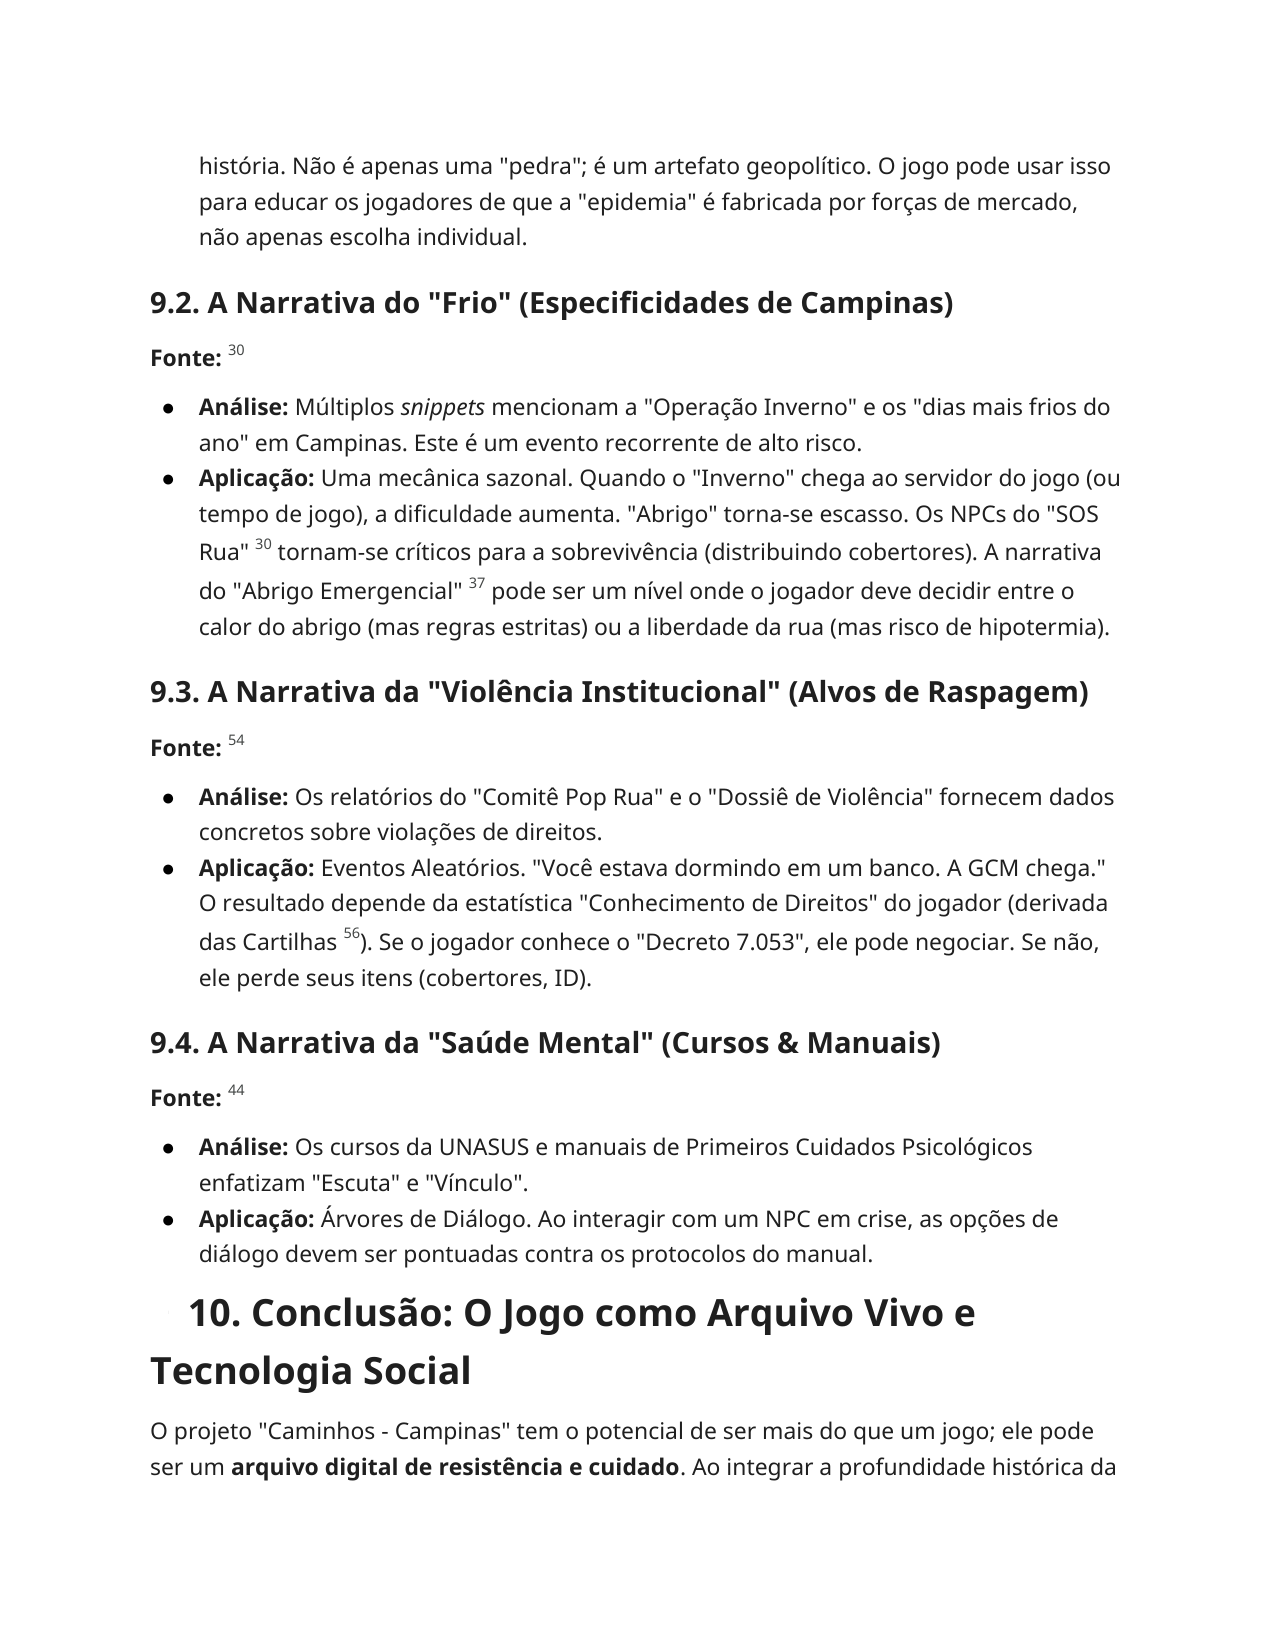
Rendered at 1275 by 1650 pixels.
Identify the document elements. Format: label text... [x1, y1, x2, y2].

list Análise: Os cursos da UNASUS e manuais de Primeiros Cuidados Psicológicos enfatizam "Escuta" e "Vínculo". [161, 1131, 1125, 1198]
text Fonte: 44 [150, 1080, 1125, 1114]
list Aplicação: Uma mecânica sazonal. Quando o "Inverno" chega ao servidor do jogo (ou tempo de jogo), a dificuldade aumenta. "Abrigo" torna-se escasso. Os NPCs do "SOS Rua" 30 tornam-se críticos para a sobrevivência (distribuindo cobertores). A narrativa do "Abrigo Emergencial" 37 pode ser um nível onde o jogador deve decidir entre o calor do abrigo (mas regras estritas) ou a liberdade da rua (mas risco de hipotermia). [161, 462, 1125, 642]
text Fonte: 54 [150, 729, 1125, 763]
list Aplicação: Árvores de Diálogo. Ao interagir com um NPC em crise, as opções de diálogo devem ser pontuadas contra os protocolos do manual. [161, 1202, 1125, 1269]
text Fonte: 30 [150, 339, 1125, 374]
subtitle 9.4. A Narrativa da "Saúde Mental" (Cursos & Manuais) [150, 1022, 1125, 1062]
list história. Não é apenas uma "pedra"; é um artefato geopolítico. O jogo pode usar isso para educar os jogadores de que a "epidemia" é fabricada por forças de mercado, não apenas escolha individual. [161, 150, 1125, 252]
subtitle 10. Conclusão: O Jogo como Arquivo Vivo e Tecnologia Social [150, 1286, 1125, 1395]
list Análise: Os relatórios do "Comitê Pop Rua" e o "Dossiê de Violência" fornecem dados concretos sobre violações de direitos. [161, 780, 1125, 847]
subtitle 9.2. A Narrativa do "Frio" (Especificidades de Campinas) [150, 282, 1125, 322]
subtitle 9.3. A Narrativa da "Violência Institucional" (Alvos de Raspagem) [150, 671, 1125, 711]
text O projeto "Caminhos - Campinas" tem o potencial de ser mais do que um jogo; ele pode ser um arquivo digital de resistência e cuidado. Ao integrar a profundidade histórica da [150, 1415, 1125, 1482]
list Análise: Múltiplos snippets mencionam a "Operação Inverno" e os "dias mais frios do ano" em Campinas. Este é um evento recorrente de alto risco. [161, 391, 1125, 458]
list Aplicação: Eventos Aleatórios. "Você estava dormindo em um banco. A GCM chega." O resultado depende da estatística "Conhecimento de Direitos" do jogador (derivada das Cartilhas 56). Se o jogador conhece o "Decreto 7.053", ele pode negociar. Se não, ele perde seus itens (cobertores, ID). [161, 852, 1125, 993]
